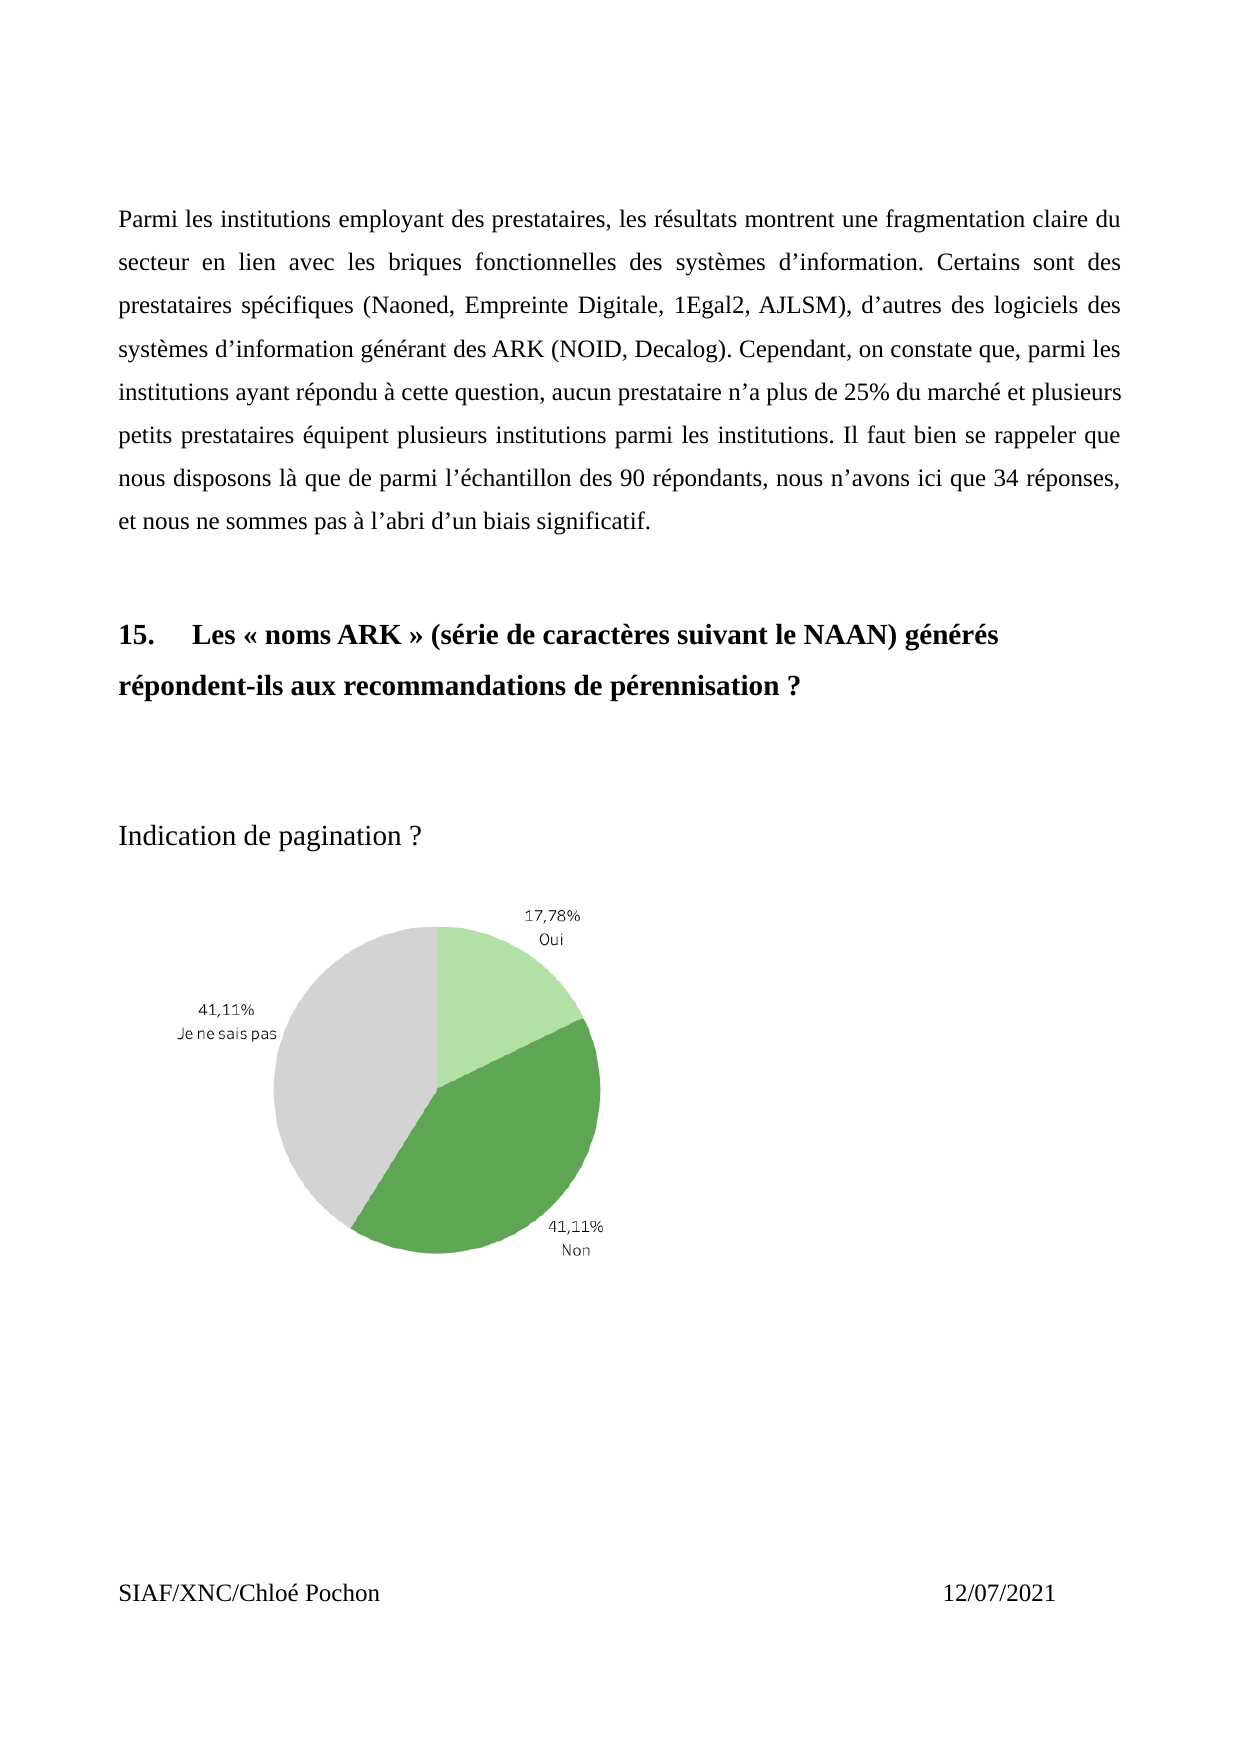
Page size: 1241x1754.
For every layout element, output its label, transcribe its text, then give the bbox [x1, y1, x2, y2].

text Parmi les institutions employant des prestataires, les résultats montrent une fragmentation claire du secteur en lien avec les briques fonctionnelles des systèmes d’information. Certains sont des prestataires spécifiques (Naoned, Empreinte Digitale, 1Egal2, AJLSM), d’autres des logiciels des systèmes d’information générant des ARK (NOID, Decalog). Cependant, on constate que, parmi les institutions ayant répondu à cette question, aucun prestataire n’a plus de 25% du marché et plusieurs petits prestataires équipent plusieurs institutions parmi les institutions. Il faut bien se rappeler que nous disposons là que de parmi l’échantillon des 90 répondants, nous n’avons ici que 34 réponses, et nous ne sommes pas à l’abri d’un biais significatif. [118, 204, 1122, 535]
picture [211, 874, 647, 1306]
subtitle Indication de pagination ? [118, 818, 1122, 852]
subtitle 15. Les « noms ARK » (série de caractères suivant le NAAN) générés répondent-ils aux recommandations de pérennisation ? [118, 617, 1122, 701]
